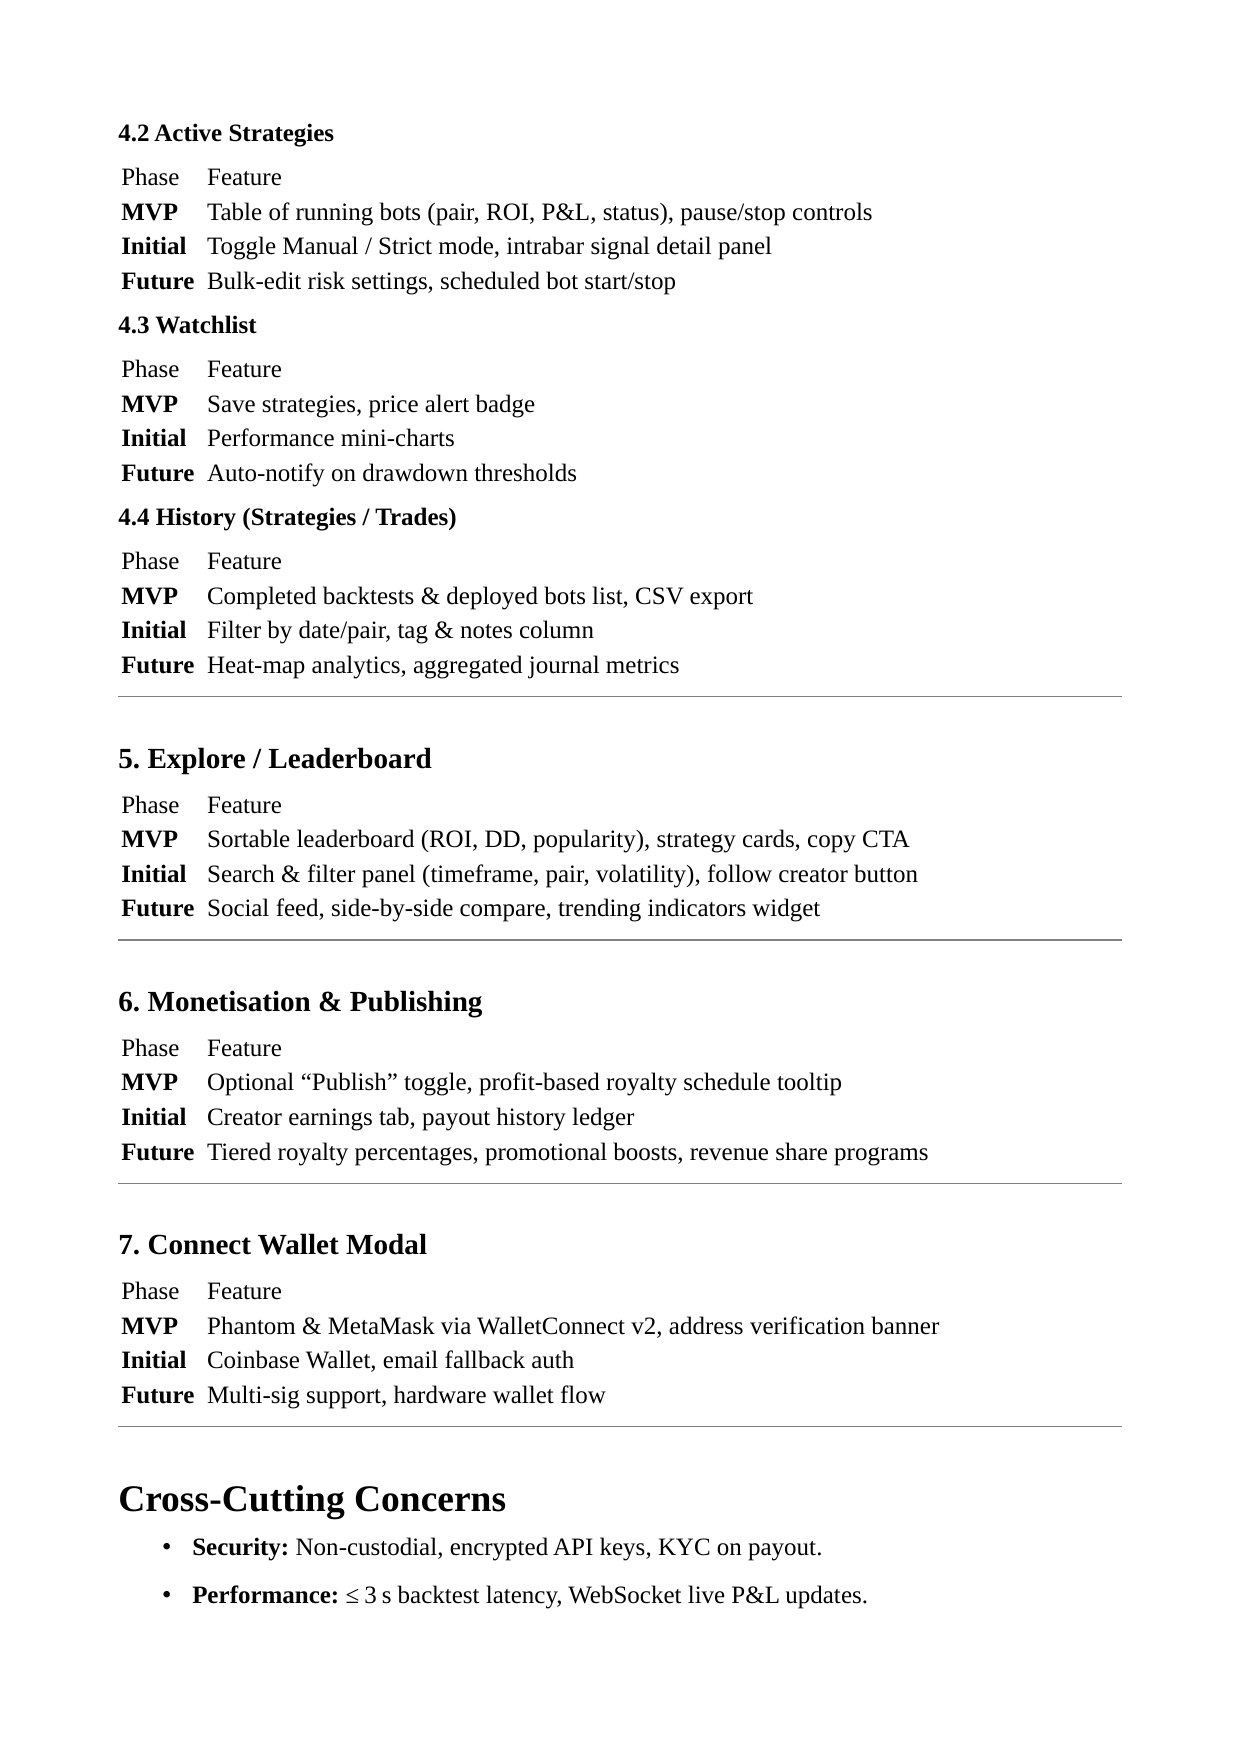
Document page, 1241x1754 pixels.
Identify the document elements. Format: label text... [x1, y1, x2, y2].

table_cell Initial [118, 1343, 204, 1377]
table_cell Multi‑sig support, hardware wallet flow [204, 1377, 952, 1412]
table_header Feature [204, 1273, 952, 1308]
subtitle 5. Explore / Leaderboard [118, 741, 1122, 774]
table_cell Coinbase Wallet, email fallback auth [204, 1343, 952, 1377]
table_cell Future [118, 891, 204, 925]
table_cell Future [118, 263, 204, 298]
table_cell Phantom & MetaMask via WalletConnect v2, address verification banner [204, 1308, 952, 1342]
table_header Phase [118, 544, 204, 578]
table_header Feature [204, 787, 931, 821]
table_cell Filter by date/pair, tag & notes column [204, 613, 766, 647]
table_cell Completed backtests & deployed bots list, CSV export [204, 578, 766, 613]
subtitle 7. Connect Wallet Modal [118, 1227, 1122, 1261]
table_header Phase [118, 1273, 204, 1308]
table_cell Initial [118, 1099, 204, 1134]
table_cell Heat‑map analytics, aggregated journal metrics [204, 647, 766, 682]
table_cell Future [118, 1134, 204, 1168]
subtitle Cross‑Cutting Concerns [118, 1477, 1122, 1520]
table_cell MVP [118, 821, 204, 856]
table_cell Future [118, 647, 204, 682]
subtitle 4.4 History (Strategies / Trades) [118, 502, 1122, 531]
table_header Phase [118, 787, 204, 821]
table_cell Save strategies, price alert badge [204, 386, 589, 421]
table_header Feature [204, 159, 886, 194]
table_header Feature [204, 544, 766, 578]
table_cell MVP [118, 1308, 204, 1342]
table_cell Optional “Publish” toggle, profit‑based royalty schedule tooltip [204, 1065, 941, 1099]
table_cell Future [118, 455, 204, 490]
list Security: Non‑custodial, encrypted API keys, KYC on payout. [162, 1532, 1122, 1561]
table_cell Initial [118, 229, 204, 263]
table_cell MVP [118, 386, 204, 421]
table_cell Sortable leaderboard (ROI, DD, popularity), strategy cards, copy CTA [204, 821, 931, 856]
table_cell Bulk‑edit risk settings, scheduled bot start/stop [204, 263, 886, 298]
table_header Phase [118, 351, 204, 386]
table_cell Initial [118, 613, 204, 647]
table_header Feature [204, 351, 589, 386]
table_cell MVP [118, 578, 204, 613]
table_cell Search & filter panel (timeframe, pair, volatility), follow creator button [204, 856, 931, 891]
table_cell Initial [118, 421, 204, 455]
table_cell Initial [118, 856, 204, 891]
table_header Feature [204, 1030, 941, 1064]
list Performance: ≤ 3 s backtest latency, WebSocket live P&L updates. [162, 1580, 1122, 1609]
table_header Phase [118, 1030, 204, 1064]
table_cell Toggle Manual / Strict mode, intrabar signal detail panel [204, 229, 886, 263]
table_cell MVP [118, 1065, 204, 1099]
table_cell Table of running bots (pair, ROI, P&L, status), pause/stop controls [204, 194, 886, 228]
subtitle 4.3 Watchlist [118, 310, 1122, 339]
table_cell Creator earnings tab, payout history ledger [204, 1099, 941, 1134]
subtitle 4.2 Active Strategies [118, 118, 1122, 147]
table_cell Performance mini‑charts [204, 421, 589, 455]
table_cell Social feed, side‑by‑side compare, trending indicators widget [204, 891, 931, 925]
table_cell Tiered royalty percentages, promotional boosts, revenue share programs [204, 1134, 941, 1168]
subtitle 6. Monetisation & Publishing [118, 984, 1122, 1017]
table_header Phase [118, 159, 204, 194]
table_cell MVP [118, 194, 204, 228]
table_cell Future [118, 1377, 204, 1412]
table_cell Auto‑notify on drawdown thresholds [204, 455, 589, 490]
